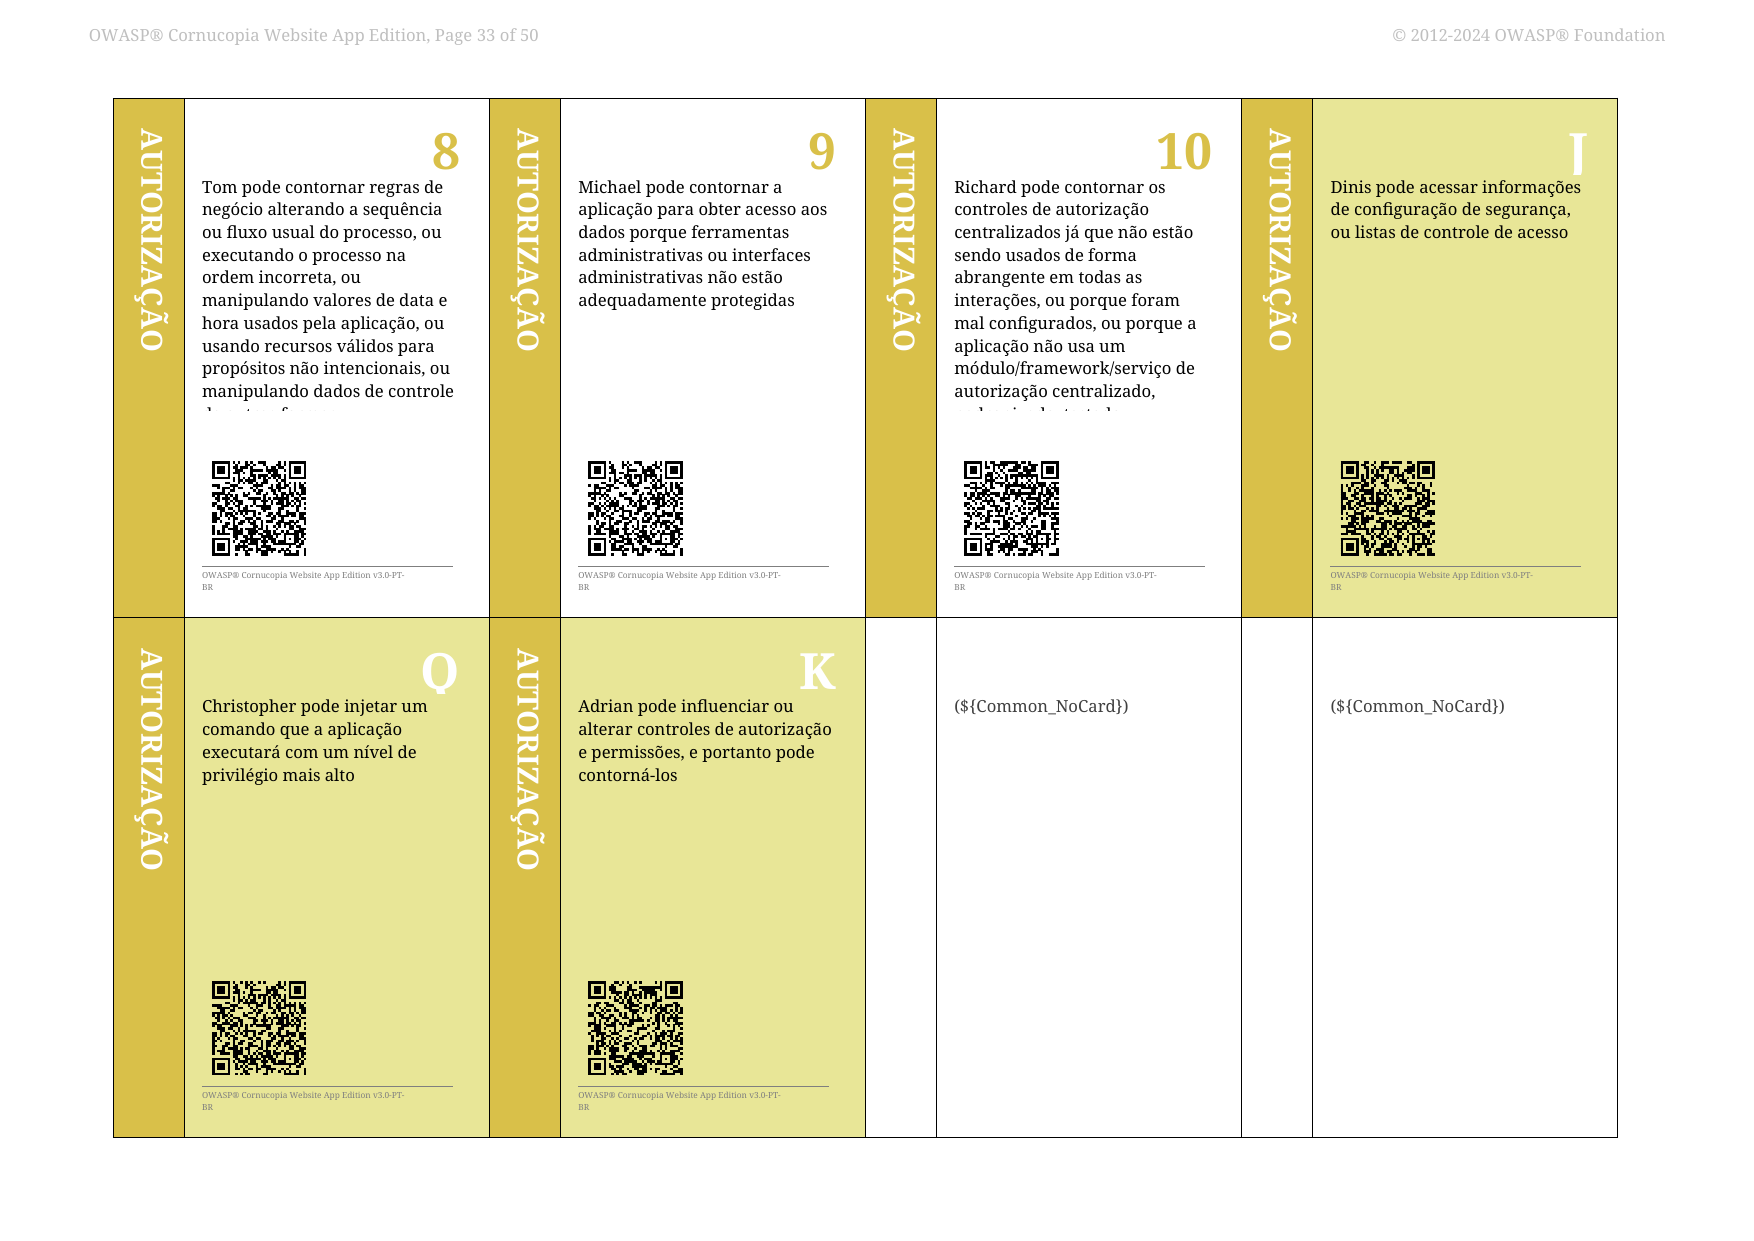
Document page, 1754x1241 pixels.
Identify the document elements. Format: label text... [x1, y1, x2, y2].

table_cell [1313, 618, 1617, 694]
table_cell [1242, 618, 1312, 1137]
table_cell OWASP® Cornucopia Website App Edition v3.0-PT-BR [202, 567, 453, 593]
table_cell AUTORIZAÇÃO [490, 618, 560, 1137]
table_cell [561, 411, 865, 617]
table_header [954, 412, 1205, 566]
table_cell Adrian pode influenciar ou alterar controles de autorização e permissões, e portanto pode contorná-los [561, 694, 865, 930]
table_cell [185, 411, 489, 617]
table_cell [185, 930, 489, 1137]
table_cell [561, 930, 865, 1137]
table_header [202, 412, 453, 566]
table_cell [937, 930, 1241, 1137]
table_header [578, 412, 829, 566]
table_cell K [561, 618, 865, 694]
table_header 10 [937, 99, 1241, 174]
table_cell Tom pode contornar regras de negócio alterando a sequência ou fluxo usual do processo, ou executando o processo na ordem incorreta, ou manipulando valores de data e hora usados pela aplicação, ou usando recursos válidos para propósitos não intencionais, ou manipulando dados de controle de outras formas [185, 174, 489, 411]
table_cell [1313, 411, 1617, 617]
table_cell Q [185, 618, 489, 694]
table_cell Michael pode contornar a aplicação para obter acesso aos dados porque ferramentas administrativas ou interfaces administrativas não estão adequadamente protegidas [561, 174, 865, 411]
table_header AUTORIZAÇÃO [866, 99, 936, 617]
table_header AUTORIZAÇÃO [490, 99, 560, 617]
table_cell [937, 618, 1241, 694]
table_cell OWASP® Cornucopia Website App Edition v3.0-PT-BR [202, 1087, 453, 1112]
table_cell Richard pode contornar os controles de autorização centralizados já que não estão sendo usados de forma abrangente em todas as interações, ou porque foram mal configurados, ou porque a aplicação não usa um módulo/framework/serviço de autorização centralizado, padronizado, testado, comprovado, recomendado e aprovado [937, 174, 1241, 411]
table_header [578, 1113, 829, 1137]
table_cell [1313, 930, 1617, 1137]
table_header [108, 98, 113, 1137]
table_cell Dinis pode acessar informações de configuração de segurança, ou listas de controle de acesso [1313, 174, 1617, 411]
table_cell Christopher pode injetar um comando que a aplicação executará com um nível de privilégio mais alto [185, 694, 489, 930]
table_cell AUTORIZAÇÃO [114, 618, 184, 1137]
table_header [202, 931, 453, 1086]
table_header 9 [561, 99, 865, 174]
table_header AUTORIZAÇÃO [114, 99, 184, 617]
table_header J [1313, 99, 1617, 174]
table_cell OWASP® Cornucopia Website App Edition v3.0-PT-BR [578, 1087, 829, 1112]
table_cell [937, 411, 1241, 617]
table_cell (${Common_NoCard}) [1313, 694, 1617, 930]
table_cell OWASP® Cornucopia Website App Edition v3.0-PT-BR [578, 567, 829, 593]
table_cell (${Common_NoCard}) [937, 694, 1241, 930]
table_cell OWASP® Cornucopia Website App Edition v3.0-PT-BR [954, 567, 1205, 593]
table_cell OWASP® Cornucopia Website App Edition v3.0-PT-BR [1330, 567, 1581, 593]
table_header [578, 931, 829, 1086]
table_header AUTORIZAÇÃO [1242, 99, 1312, 617]
table_header 8 [185, 99, 489, 174]
table_cell [866, 618, 936, 1137]
table_header [1330, 412, 1581, 566]
